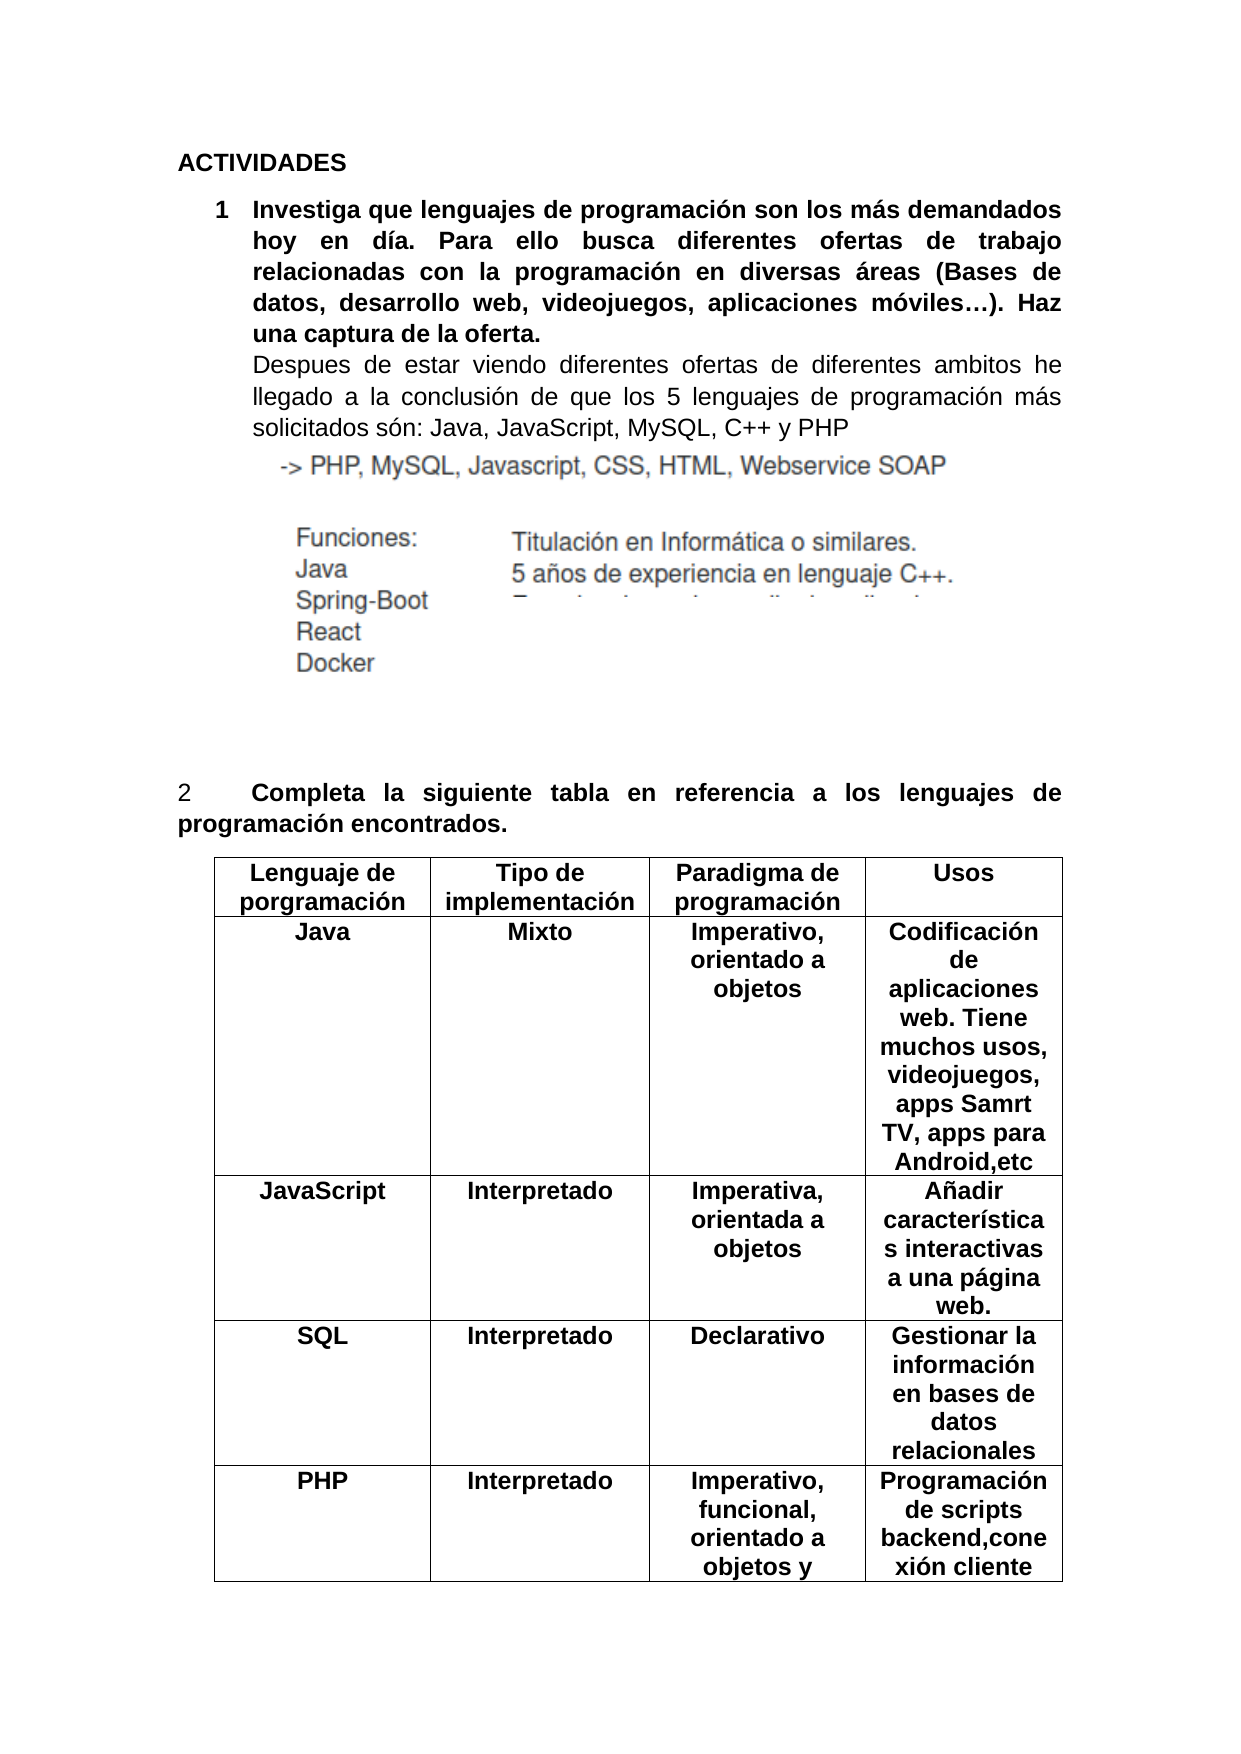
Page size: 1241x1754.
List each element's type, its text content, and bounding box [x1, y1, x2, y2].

picture [285, 509, 456, 683]
table_cell Interpretado [431, 1321, 649, 1465]
table_cell Imperativa, orientada a objetos [650, 1176, 865, 1320]
table_cell Programación de scripts backend,conexión cliente [866, 1466, 1062, 1581]
table_cell Codificación de aplicaciones web. Tiene muchos usos, videojuegos, apps Samrt TV, apps para Android,etc [866, 917, 1062, 1175]
table_cell Declarativo [650, 1321, 865, 1465]
table_cell PHP [215, 1466, 430, 1581]
table_cell Java [215, 917, 430, 1175]
table_cell Imperativo, funcional, orientado a objetos y [650, 1466, 865, 1581]
table_cell Interpretado [431, 1466, 649, 1581]
table_cell Añadir características interactivas a una página web. [866, 1176, 1062, 1320]
table_header Tipo de implementación [431, 858, 649, 916]
table_cell Mixto [431, 917, 649, 1175]
table_cell Interpretado [431, 1176, 649, 1320]
list Investiga que lenguajes de programación son los más demandados hoy en día. Para ello busca diferentes ofertas de trabajo relacionadas con la programación en diversas áreas (Bases de datos, desarrollo web, videojuegos, aplicaciones móviles…). Haz una captura de la oferta. [215, 195, 1063, 348]
table_cell JavaScript [215, 1176, 430, 1320]
table_header Lenguaje de porgramación [215, 858, 430, 916]
table_cell Gestionar la información en bases de datos relacionales [866, 1321, 1062, 1465]
table_cell SQL [215, 1321, 430, 1465]
table_cell Imperativo, orientado a objetos [650, 917, 865, 1175]
list Despues de estar viendo diferentes ofertas de diferentes ambitos he llegado a la conclusión de que los 5 lenguajes de programación más solicitados són: Java, JavaScript, MySQL, C++ y PHP [215, 351, 1063, 441]
table_header Paradigma de programación [650, 858, 865, 916]
picture [280, 443, 960, 486]
picture [504, 522, 966, 597]
list Completa la siguiente tabla en referencia a los lenguajes de programación encontrados. [177, 778, 1063, 838]
text ACTIVIDADES [177, 148, 1063, 176]
table_header Usos [866, 858, 1062, 916]
